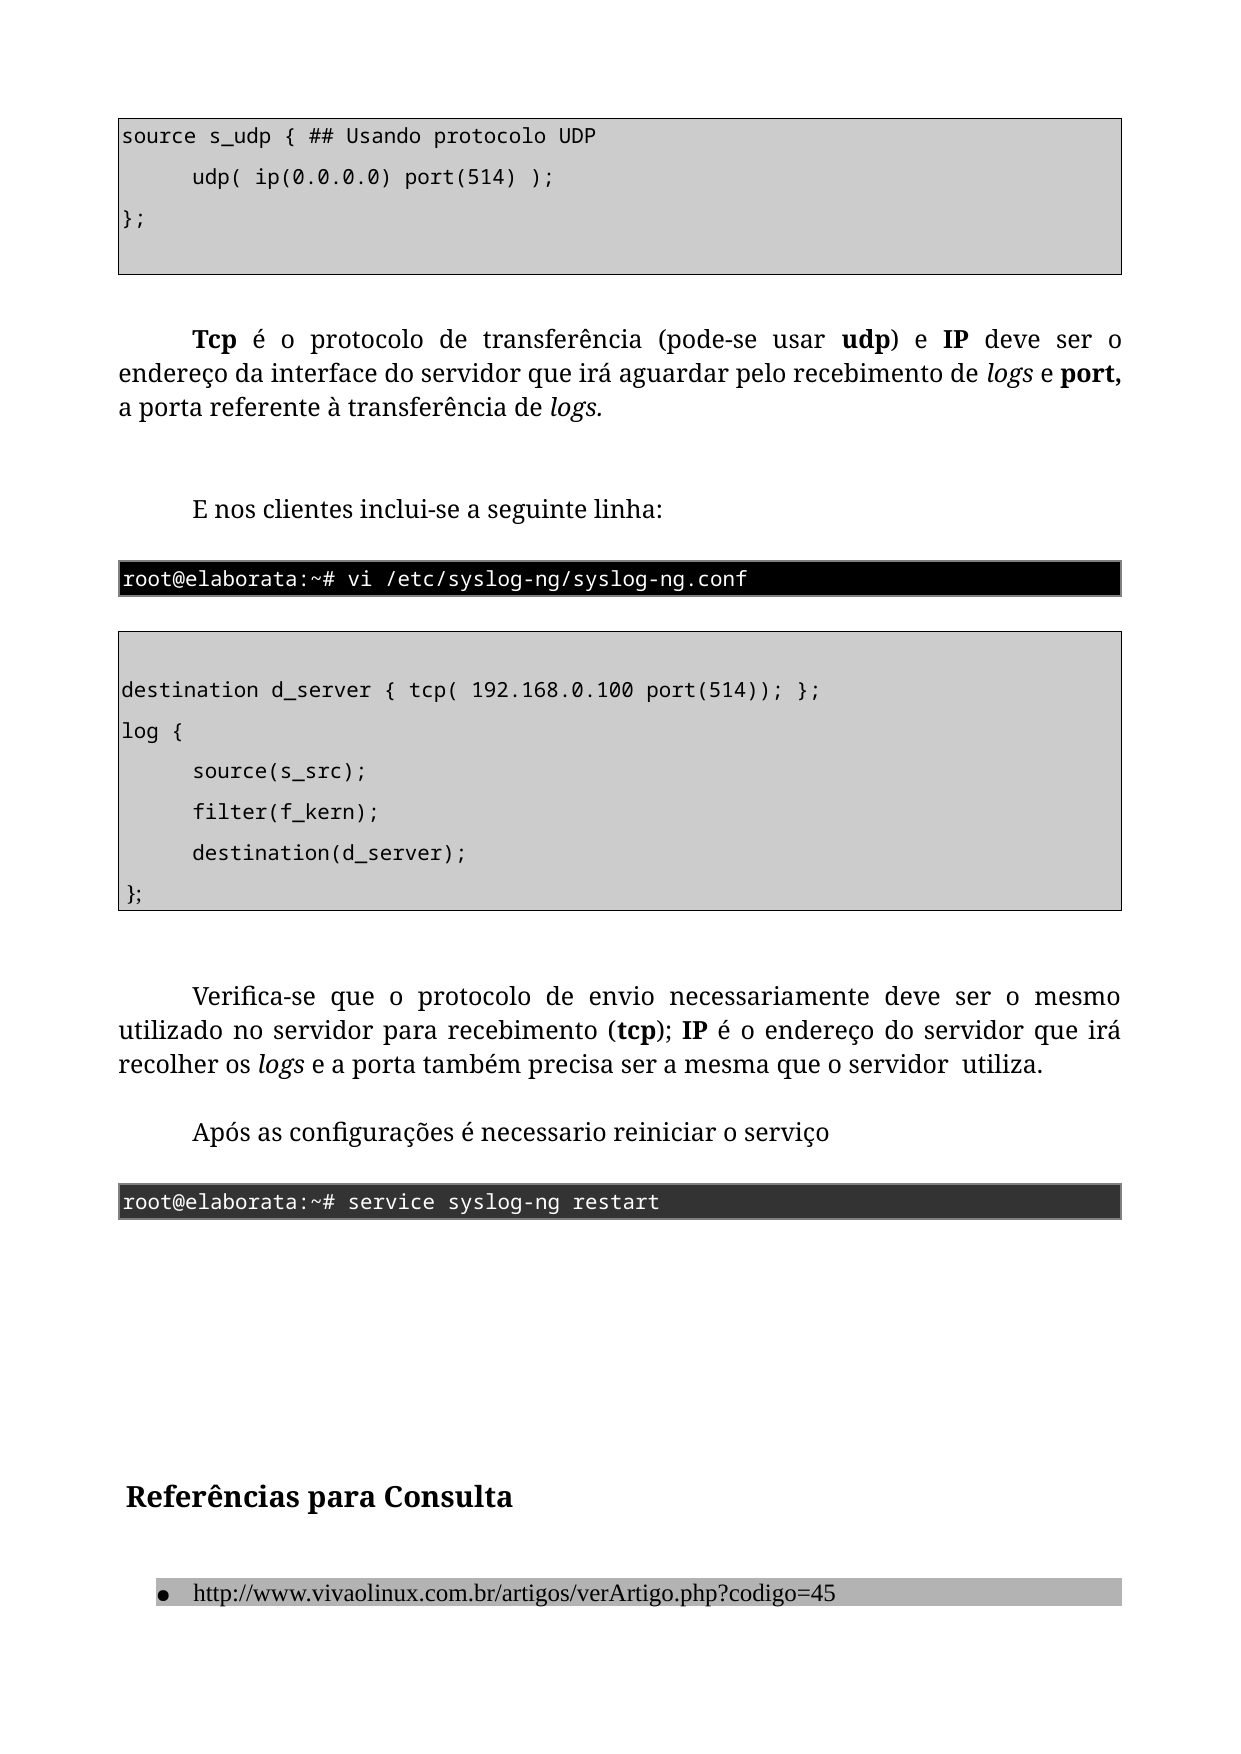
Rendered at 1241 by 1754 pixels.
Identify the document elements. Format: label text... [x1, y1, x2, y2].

text root@elaborata:~# service syslog-ng restart [120, 1185, 1120, 1218]
text root@elaborata:~# vi /etc/syslog-ng/syslog-ng.conf [120, 562, 1120, 595]
text log { [119, 713, 1121, 744]
text }; [119, 876, 1121, 910]
list http://www.vivaolinux.com.br/artigos/verArtigo.php?codigo=45 [156, 1578, 1122, 1606]
text source s_udp { ## Usando protocolo UDP [119, 119, 1121, 150]
text udp( ip(0.0.0.0) port(514) ); [119, 159, 1121, 191]
text Após as configurações é necessario reiniciar o serviço [118, 1115, 1122, 1149]
text E nos clientes inclui-se a seguinte linha: [118, 492, 1122, 526]
subtitle Referências para Consulta [118, 1477, 1122, 1516]
text Verifica-se que o protocolo de envio necessariamente deve ser o mesmo utilizado no servidor para recebimento (tcp); IP é o endereço do servidor que irá recolher os logs e a porta também precisa ser a mesma que o servidor utiliza. [118, 979, 1122, 1081]
text destination d_server { tcp( 192.168.0.100 port(514)); }; [119, 672, 1121, 703]
text source(s_src); [119, 753, 1121, 785]
text }; [119, 200, 1121, 231]
text filter(f_kern); [119, 794, 1121, 826]
text Tcp é o protocolo de transferência (pode-se usar udp) e IP deve ser o endereço da interface do servidor que irá aguardar pelo recebimento de logs e port, a porta referente à transferência de logs. [118, 322, 1122, 424]
text destination(d_server); [119, 835, 1121, 867]
